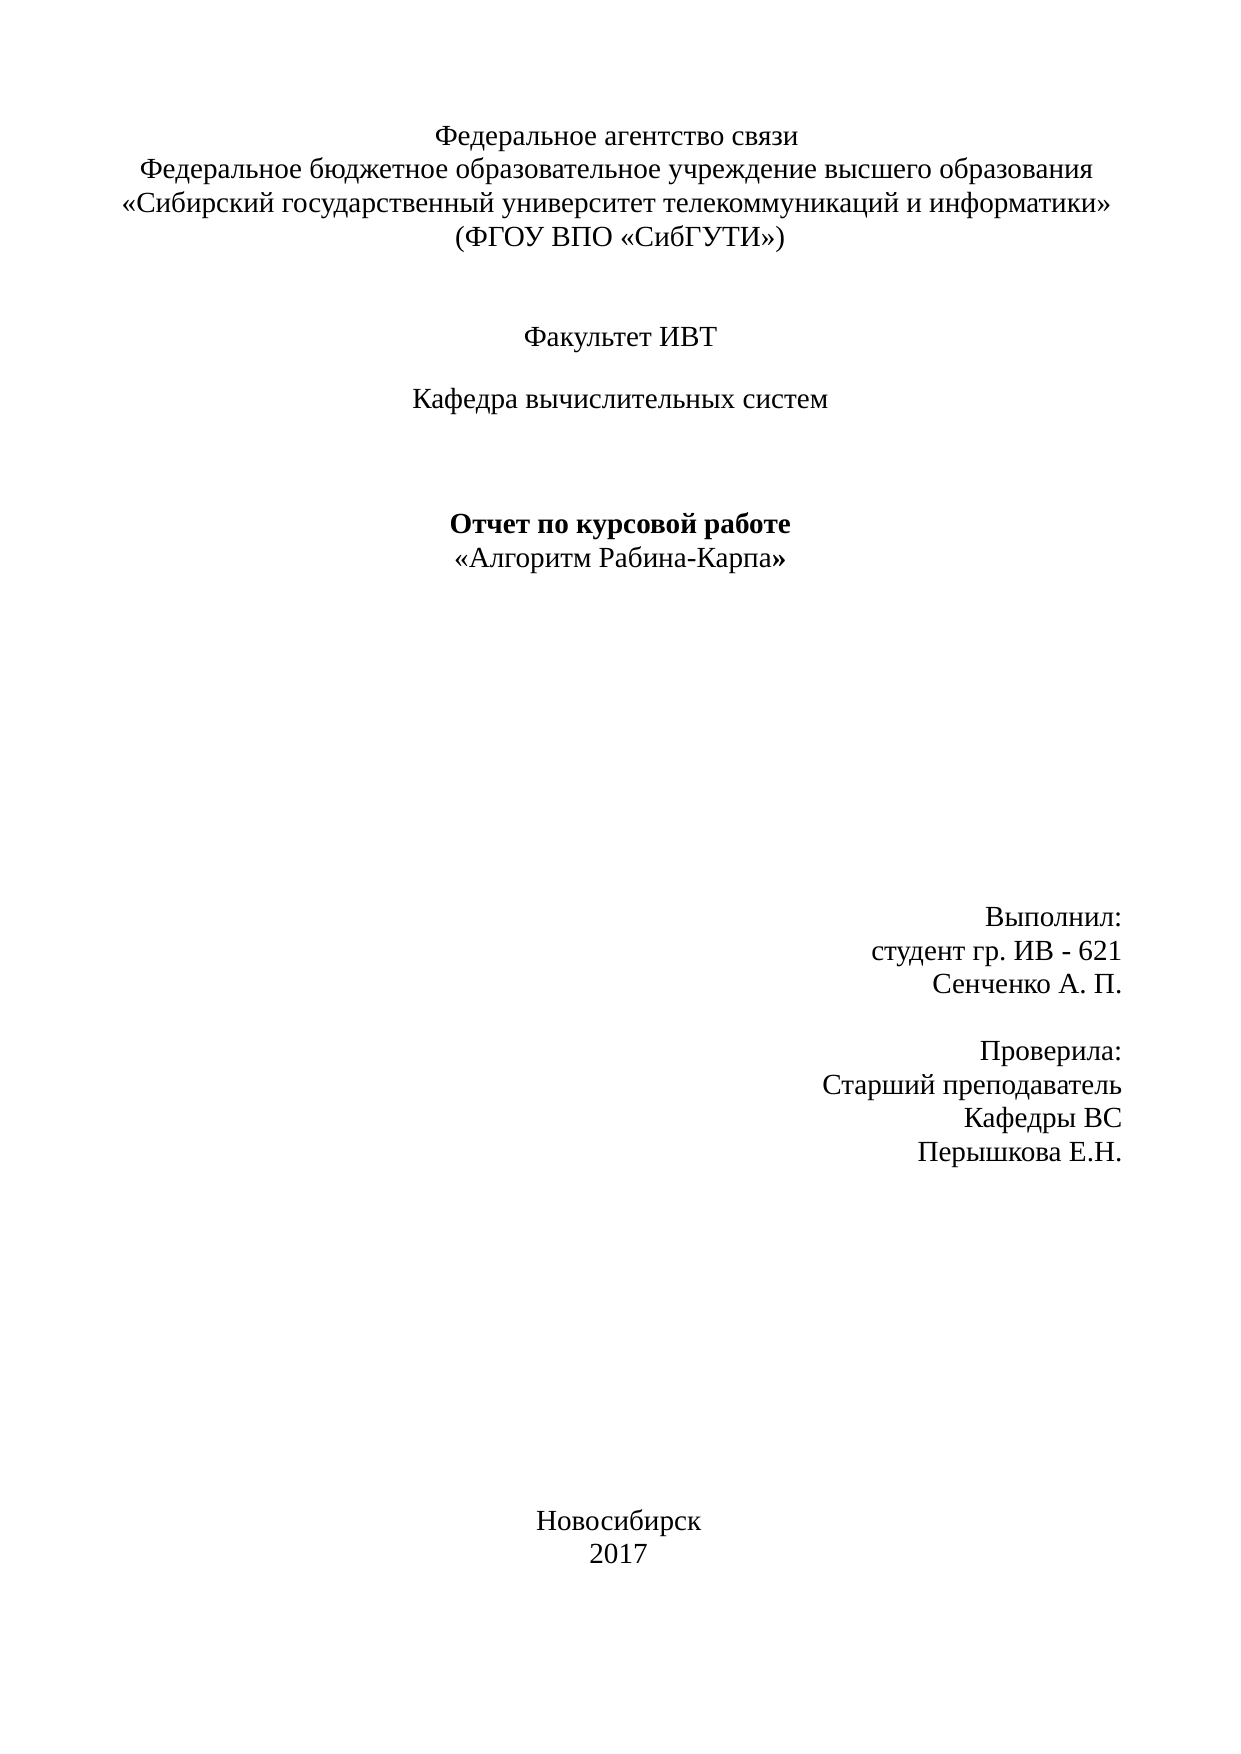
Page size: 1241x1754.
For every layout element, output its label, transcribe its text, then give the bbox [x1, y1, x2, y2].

text Выполнил: [709, 899, 1122, 933]
text Сенченко А. П. [709, 966, 1122, 1000]
text Перышкова Е.Н. [709, 1134, 1122, 1167]
text Проверила: [709, 1033, 1122, 1067]
text Отчет по курсовой работе [118, 506, 1122, 540]
text «Алгоритм Рабина-Карпа» [118, 540, 1122, 573]
text Новосибирск [114, 1503, 1122, 1536]
text студент гр. ИВ - 621 [709, 933, 1122, 966]
text 2017 [114, 1536, 1122, 1570]
text Федеральное агентство связи Федеральное бюджетное образовательное учреждение высшего образования «Сибирский государственный университет телекоммуникаций и информатики» (ФГОУ ВПО «СибГУТИ») [118, 118, 1122, 252]
text Кафедра вычислительных систем [118, 382, 1122, 415]
text Факультет ИВТ [118, 319, 1122, 353]
text Старший преподаватель Кафедры ВС [709, 1067, 1122, 1134]
